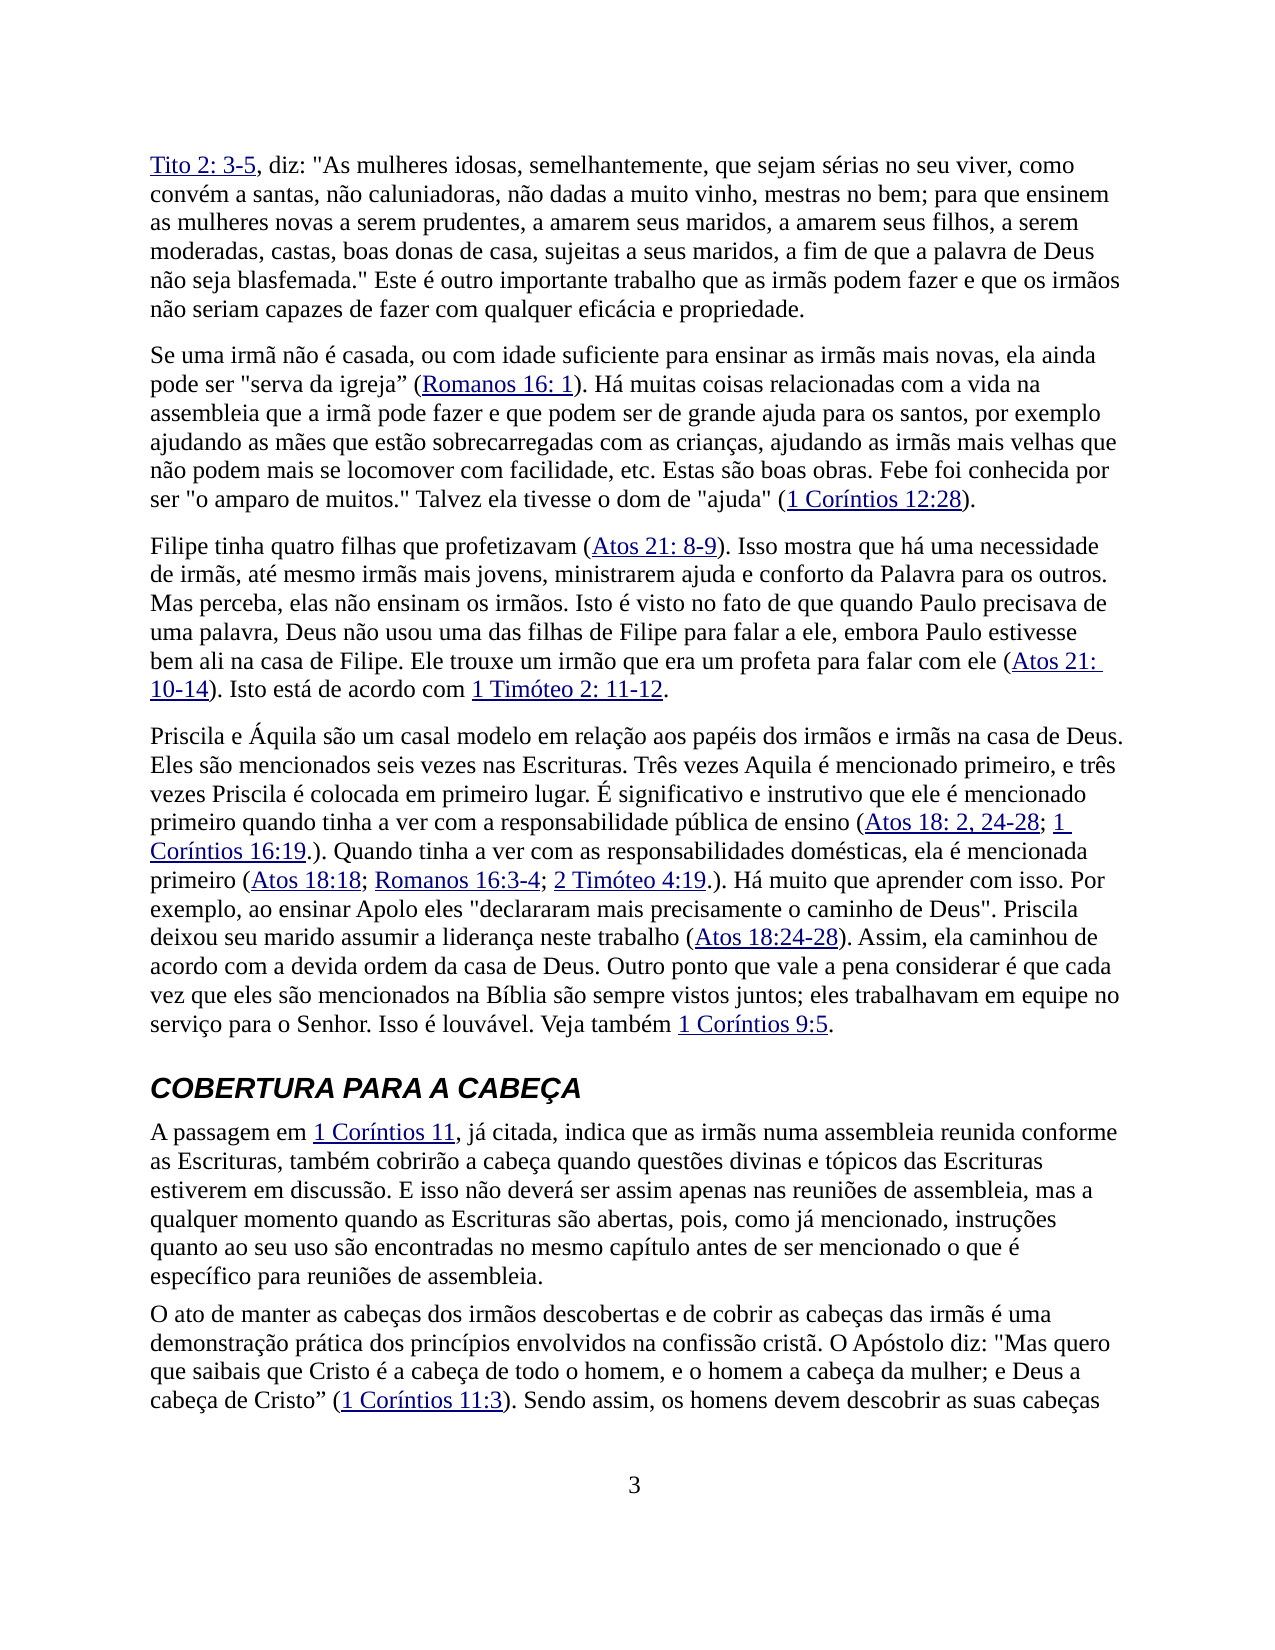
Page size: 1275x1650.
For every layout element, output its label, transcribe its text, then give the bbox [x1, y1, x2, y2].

subtitle COBERTURA PARA A CABEÇA [150, 1071, 1125, 1105]
text Priscila e Áquila são um casal modelo em relação aos papéis dos irmãos e irmãs na casa de Deus. Eles são mencionados seis vezes nas Escrituras. Três vezes Aquila é mencionado primeiro, e três vezes Priscila é colocada em primeiro lugar. É significativo e instrutivo que ele é mencionado primeiro quando tinha a ver com a responsabilidade pública de ensino (Atos 18: 2, 24-28; 1 Coríntios 16:19.). Quando tinha a ver com as responsabilidades domésticas, ela é mencionada primeiro (Atos 18:18; Romanos 16:3-4; 2 Timóteo 4:19.). Há muito que aprender com isso. Por exemplo, ao ensinar Apolo eles "declararam mais precisamente o caminho de Deus". Priscila deixou seu marido assumir a liderança neste trabalho (Atos 18:24-28). Assim, ela caminhou de acordo com a devida ordem da casa de Deus. Outro ponto que vale a pena considerar é que cada vez que eles são mencionados na Bíblia são sempre vistos juntos; eles trabalhavam em equipe no serviço para o Senhor. Isso é louvável. Veja também 1 Coríntios 9:5. [150, 721, 1125, 1037]
text O ato de manter as cabeças dos irmãos descobertas e de cobrir as cabeças das irmãs é uma demonstração prática dos princípios envolvidos na confissão cristã. O Apóstolo diz: "Mas quero que saibais que Cristo é a cabeça de todo o homem, e o homem a cabeça da mulher; e Deus a cabeça de Cristo” (1 Coríntios 11:3). Sendo assim, os homens devem descobrir as suas cabeças [150, 1299, 1125, 1414]
text A passagem em 1 Coríntios 11, já citada, indica que as irmãs numa assembleia reunida conforme as Escrituras, também cobrirão a cabeça quando questões divinas e tópicos das Escrituras estiverem em discussão. E isso não deverá ser assim apenas nas reuniões de assembleia, mas a qualquer momento quando as Escrituras são abertas, pois, como já mencionado, instruções quanto ao seu uso são encontradas no mesmo capítulo antes de ser mencionado o que é específico para reuniões de assembleia. [150, 1117, 1125, 1290]
text Tito 2: 3-5, diz: "As mulheres idosas, semelhantemente, que sejam sérias no seu viver, como convém a santas, não caluniadoras, não dadas a muito vinho, mestras no bem; para que ensinem as mulheres novas a serem prudentes, a amarem seus maridos, a amarem seus filhos, a serem moderadas, castas, boas donas de casa, sujeitas a seus maridos, a fim de que a palavra de Deus não seja blasfemada." Este é outro importante trabalho que as irmãs podem fazer e que os irmãos não seriam capazes de fazer com qualquer eficácia e propriedade. [150, 150, 1125, 322]
text Filipe tinha quatro filhas que profetizavam (Atos 21: 8-9). Isso mostra que há uma necessidade de irmãs, até mesmo irmãs mais jovens, ministrarem ajuda e conforto da Palavra para os outros. Mas perceba, elas não ensinam os irmãos. Isto é visto no fato de que quando Paulo precisava de uma palavra, Deus não usou uma das filhas de Filipe para falar a ele, embora Paulo estivesse bem ali na casa de Filipe. Ele trouxe um irmão que era um profeta para falar com ele (Atos 21: 10-14). Isto está de acordo com 1 Timóteo 2: 11-12. [150, 531, 1125, 703]
text Se uma irmã não é casada, ou com idade suficiente para ensinar as irmãs mais novas, ela ainda pode ser "serva da igreja” (Romanos 16: 1). Há muitas coisas relacionadas com a vida na assembleia que a irmã pode fazer e que podem ser de grande ajuda para os santos, por exemplo ajudando as mães que estão sobrecarregadas com as crianças, ajudando as irmãs mais velhas que não podem mais se locomover com facilidade, etc. Estas são boas obras. Febe foi conhecida por ser "o amparo de muitos." Talvez ela tivesse o dom de "ajuda" (1 Coríntios 12:28). [150, 340, 1125, 513]
